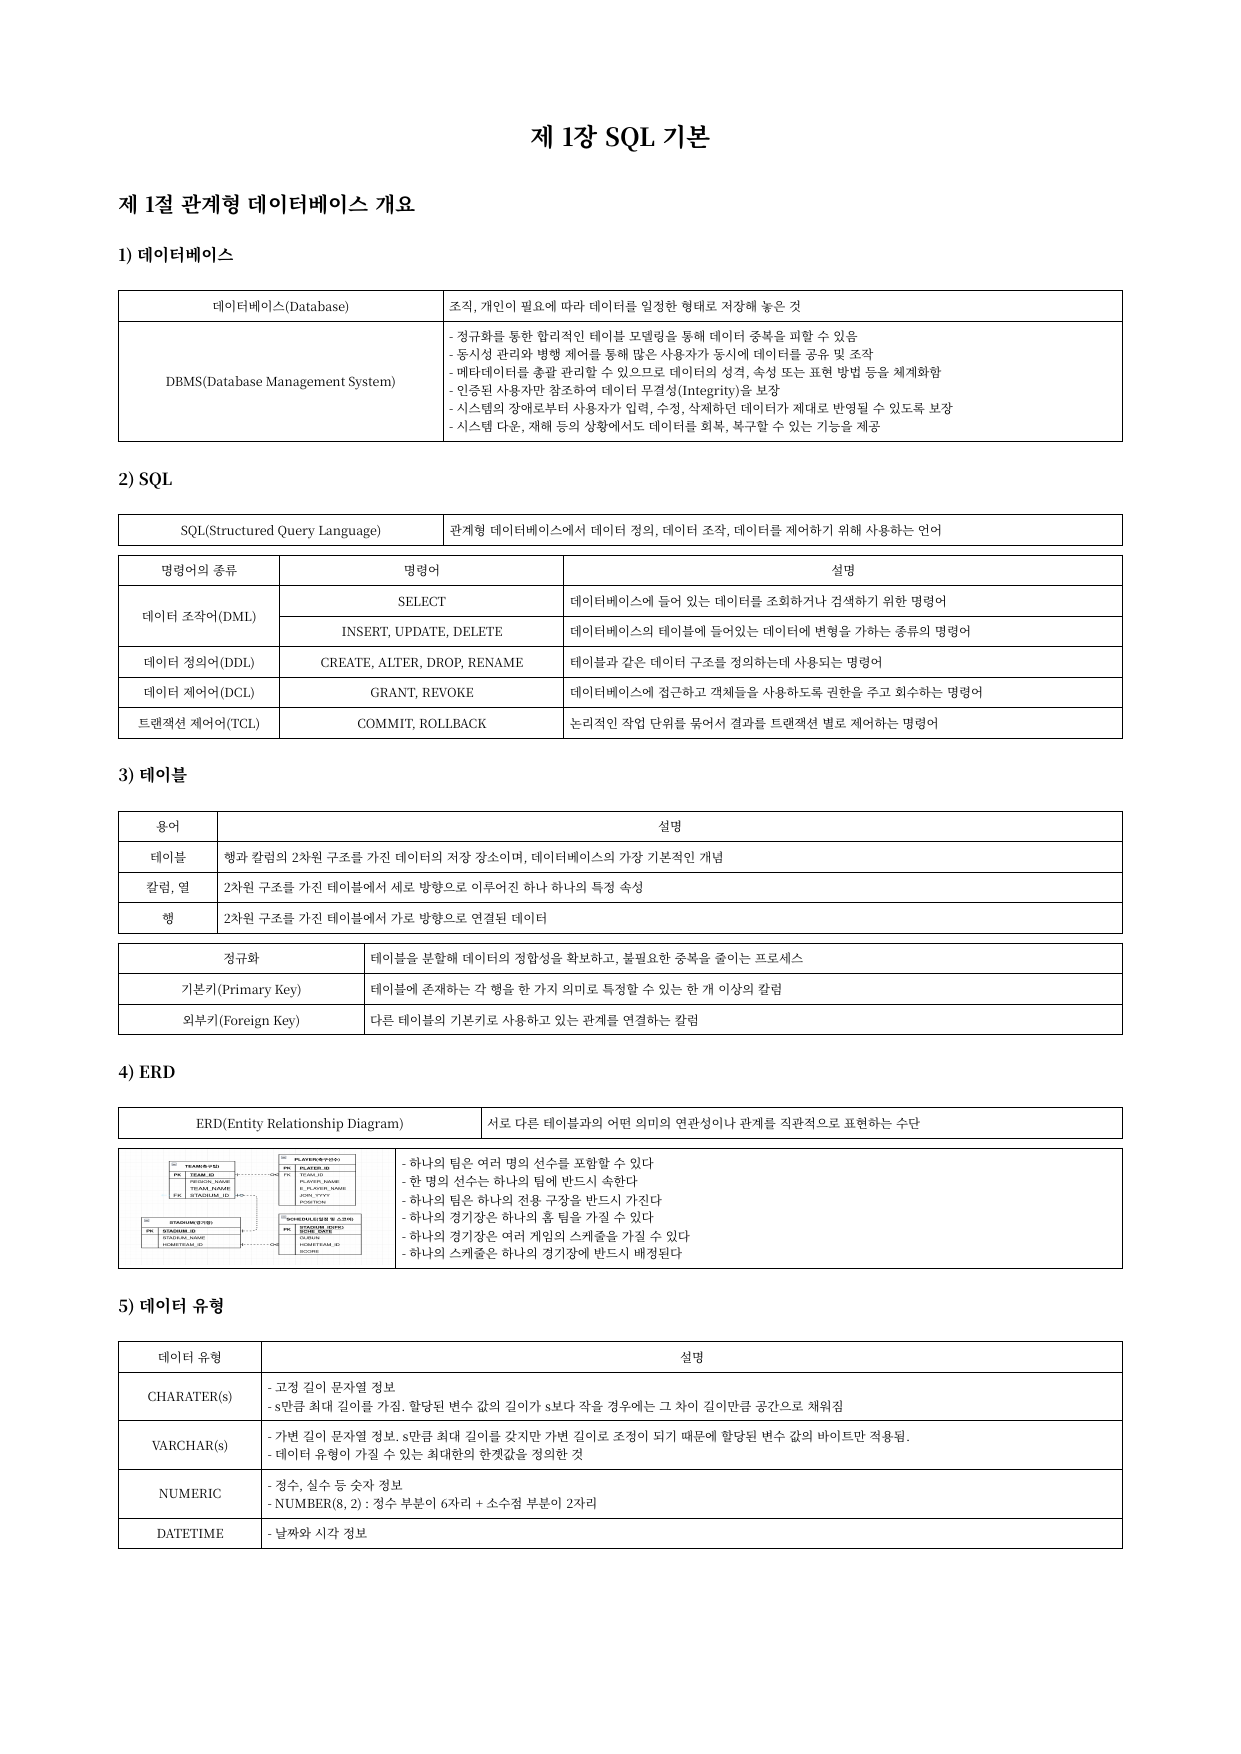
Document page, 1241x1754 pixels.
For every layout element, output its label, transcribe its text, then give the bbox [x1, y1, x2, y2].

text 제 1장 SQL 기본 [118, 118, 1122, 154]
table_cell 테이블과 같은 데이터 구조를 정의하는데 사용되는 명령어 [564, 647, 1122, 677]
table_header 테이블을 분할해 데이터의 정합성을 확보하고, 불필요한 중복을 줄이는 프로세스 [365, 944, 1122, 973]
table_header 설명 [218, 812, 1122, 841]
text 5) 데이터 유형 [118, 1293, 1122, 1317]
table_cell 데이터 정의어(DDL) [119, 647, 279, 677]
table_cell - 날짜와 시각 정보 [262, 1519, 1122, 1548]
table_header 명령어의 종류 [119, 556, 279, 585]
table_cell DATETIME [119, 1519, 261, 1548]
table_cell 데이터베이스의 테이블에 들어있는 데이터에 변형을 가하는 종류의 명령어 [564, 617, 1122, 646]
table_cell SELECT [280, 586, 563, 616]
table_cell 논리적인 작업 단위를 묶어서 결과를 트랜잭션 별로 제어하는 명령어 [564, 708, 1122, 738]
table_header 명령어 [280, 556, 563, 585]
table_header 용어 [119, 812, 217, 841]
table_cell 데이터베이스에 접근하고 객체들을 사용하도록 권한을 주고 회수하는 명령어 [564, 678, 1122, 707]
table_cell 테이블 [119, 842, 217, 872]
table_cell - 정규화를 통한 합리적인 테이블 모델링을 통해 데이터 중복을 피할 수 있음 - 동시성 관리와 병행 제어를 통해 많은 사용자가 동시에 데이터를 공유 및 조작 - 메타데이터를 총괄 관리할 수 있으므로 데이터의 성격, 속성 또는 표현 방법 등을 체계화함 - 인증된 사용자만 참조하여 데이터 무결성(Integrity)을 보장 - 시스템의 장애로부터 사용자가 입력, 수정, 삭제하던 데이터가 제대로 반영될 수 있도록 보장 - 시스템 다운, 재해 등의 상황에서도 데이터를 회복, 복구할 수 있는 기능을 제공 [444, 322, 1122, 441]
table_cell 행 [119, 903, 217, 933]
table_cell CREATE, ALTER, DROP, RENAME [280, 647, 563, 677]
table_header 데이터베이스(Database) [119, 291, 443, 321]
table_header 서로 다른 테이블과의 어떤 의미의 연관성이나 관계를 직관적으로 표현하는 수단 [482, 1108, 1122, 1138]
text 제 1절 관계형 데이터베이스 개요 [118, 188, 1122, 218]
table_cell 테이블에 존재하는 각 행을 한 가지 의미로 특정할 수 있는 한 개 이상의 칼럼 [365, 974, 1122, 1004]
table_cell 칼럼, 열 [119, 873, 217, 902]
table_cell 데이터 제어어(DCL) [119, 678, 279, 707]
table_cell 기본키(Primary Key) [119, 974, 364, 1004]
table_cell 행과 칼럼의 2차원 구조를 가진 데이터의 저장 장소이며, 데이터베이스의 가장 기본적인 개념 [218, 842, 1122, 872]
table_header 관계형 데이터베이스에서 데이터 정의, 데이터 조작, 데이터를 제어하기 위해 사용하는 언어 [444, 515, 1122, 544]
table_cell NUMERIC [119, 1470, 261, 1517]
text 3) 테이블 [118, 763, 1122, 787]
table_cell CHARATER(s) [119, 1373, 261, 1420]
table_cell COMMIT, ROLLBACK [280, 708, 563, 738]
table_cell 2차원 구조를 가진 테이블에서 세로 방향으로 이루어진 하나 하나의 특정 속성 [218, 873, 1122, 902]
table_header 데이터 유형 [119, 1342, 261, 1372]
text 4) ERD [118, 1059, 1122, 1083]
table_cell - 고정 길이 문자열 정보 - s만큼 최대 길이를 가짐. 할당된 변수 값의 길이가 s보다 작을 경우에는 그 차이 길이만큼 공간으로 채워짐 [262, 1373, 1122, 1420]
table_cell 외부키(Foreign Key) [119, 1005, 364, 1034]
table_cell GRANT, REVOKE [280, 678, 563, 707]
table_cell 다른 테이블의 기본키로 사용하고 있는 관계를 연결하는 칼럼 [365, 1005, 1122, 1034]
table_cell - 정수, 실수 등 숫자 정보 - NUMBER(8, 2) : 정수 부분이 6자리 + 소수점 부분이 2자리 [262, 1470, 1122, 1517]
text 2) SQL [118, 466, 1122, 490]
table_cell 데이터베이스에 들어 있는 데이터를 조회하거나 검색하기 위한 명령어 [564, 586, 1122, 616]
table_cell VARCHAR(s) [119, 1421, 261, 1469]
table_header SQL(Structured Query Language) [119, 515, 443, 544]
table_header ERD(Entity Relationship Diagram) [119, 1108, 481, 1138]
table_header - 하나의 팀은 여러 명의 선수를 포함할 수 있다 - 한 명의 선수는 하나의 팀에 반드시 속한다 - 하나의 팀은 하나의 전용 구장을 반드시 가진다 - 하나의 경기장은 하나의 홈 팀을 가질 수 있다 - 하나의 경기장은 여러 게임의 스케줄을 가질 수 있다 - 하나의 스케줄은 하나의 경기장에 반드시 배정된다 [396, 1149, 1122, 1268]
table_header 조직, 개인이 필요에 따라 데이터를 일정한 형태로 저장해 놓은 것 [444, 291, 1122, 321]
table_cell 데이터 조작어(DML) [119, 586, 279, 646]
table_cell INSERT, UPDATE, DELETE [280, 617, 563, 646]
table_cell 트랜잭션 제어어(TCL) [119, 708, 279, 738]
text 1) 데이터베이스 [118, 242, 1122, 266]
table_cell 2차원 구조를 가진 테이블에서 가로 방향으로 연결된 데이터 [218, 903, 1122, 933]
table_header 정규화 [119, 944, 364, 973]
picture [119, 1149, 395, 1265]
table_header 설명 [262, 1342, 1122, 1372]
table_cell - 가변 길이 문자열 정보. s만큼 최대 길이를 갖지만 가변 길이로 조정이 되기 때문에 할당된 변수 값의 바이트만 적용됨. - 데이터 유형이 가질 수 있는 최대한의 한곗값을 정의한 것 [262, 1421, 1122, 1469]
table_cell DBMS(Database Management System) [119, 322, 443, 441]
table_header 설명 [564, 556, 1122, 585]
